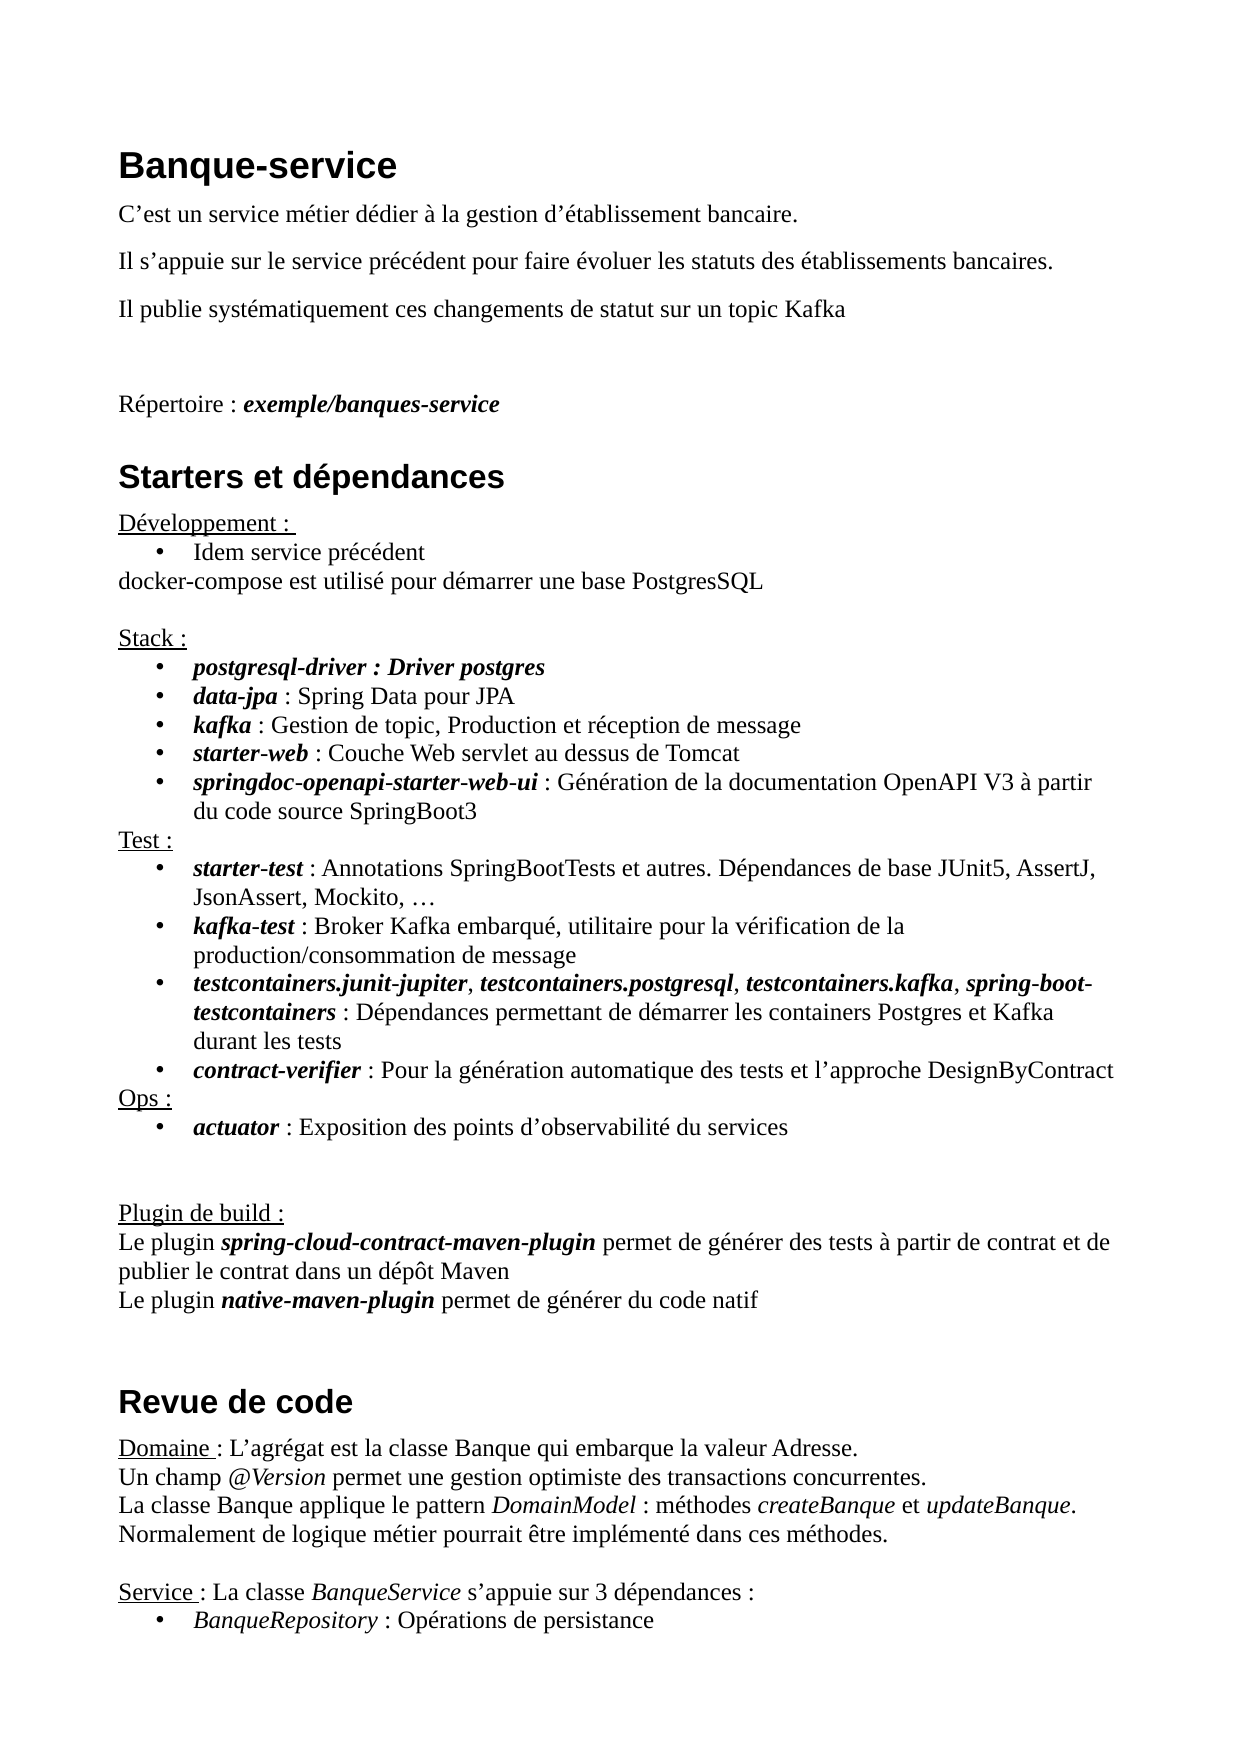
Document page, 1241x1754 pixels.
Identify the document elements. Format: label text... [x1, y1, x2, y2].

text C’est un service métier dédier à la gestion d’établissement bancaire. [118, 199, 1122, 227]
subtitle Banque-service [118, 143, 1122, 186]
text Ops : [118, 1083, 1122, 1112]
text Un champ @Version permet une gestion optimiste des transactions concurrentes. [118, 1462, 1122, 1490]
text Répertoire : exemple/banques-service [118, 389, 1122, 418]
list kafka-test : Broker Kafka embarqué, utilitaire pour la vérification de la production/consommation de message [156, 911, 1122, 968]
text Service : La classe BanqueService s’appuie sur 3 dépendances : [118, 1577, 1122, 1605]
text Plugin de build : [118, 1198, 1122, 1227]
list data-jpa : Spring Data pour JPA [156, 681, 1122, 710]
list starter-web : Couche Web servlet au dessus de Tomcat [156, 738, 1122, 767]
list Idem service précédent [156, 537, 1122, 566]
text Il s’appuie sur le service précédent pour faire évoluer les statuts des établissements bancaires. [118, 246, 1122, 275]
list springdoc-openapi-starter-web-ui : Génération de la documentation OpenAPI V3 à partir du code source SpringBoot3 [156, 767, 1122, 825]
text Le plugin spring-cloud-contract-maven-plugin permet de générer des tests à partir de contrat et de publier le contrat dans un dépôt Maven [118, 1227, 1122, 1285]
list actuator : Exposition des points d’observabilité du services [156, 1112, 1122, 1141]
text Test : [118, 825, 1122, 853]
subtitle Starters et dépendances [118, 458, 1122, 496]
list contract-verifier : Pour la génération automatique des tests et l’approche DesignByContract [156, 1055, 1122, 1083]
list kafka : Gestion de topic, Production et réception de message [156, 710, 1122, 738]
list BanqueRepository : Opérations de persistance [156, 1605, 1122, 1634]
text Il publie systématiquement ces changements de statut sur un topic Kafka [118, 294, 1122, 323]
list testcontainers.junit-jupiter, testcontainers.postgresql, testcontainers.kafka, spring-boot-testcontainers : Dépendances permettant de démarrer les containers Postgres et Kafka durant les tests [156, 968, 1122, 1055]
list postgresql-driver : Driver postgres [156, 652, 1122, 681]
text Le plugin native-maven-plugin permet de générer du code natif [118, 1285, 1122, 1313]
text Domaine : L’agrégat est la classe Banque qui embarque la valeur Adresse. [118, 1433, 1122, 1462]
text La classe Banque applique le pattern DomainModel : méthodes createBanque et updateBanque. Normalement de logique métier pourrait être implémenté dans ces méthodes. [118, 1490, 1122, 1548]
text Stack : [118, 623, 1122, 652]
text Développement : [118, 508, 1122, 537]
subtitle Revue de code [118, 1382, 1122, 1420]
text docker-compose est utilisé pour démarrer une base PostgresSQL [118, 566, 1122, 595]
list starter-test : Annotations SpringBootTests et autres. Dépendances de base JUnit5, AssertJ, JsonAssert, Mockito, … [156, 853, 1122, 911]
